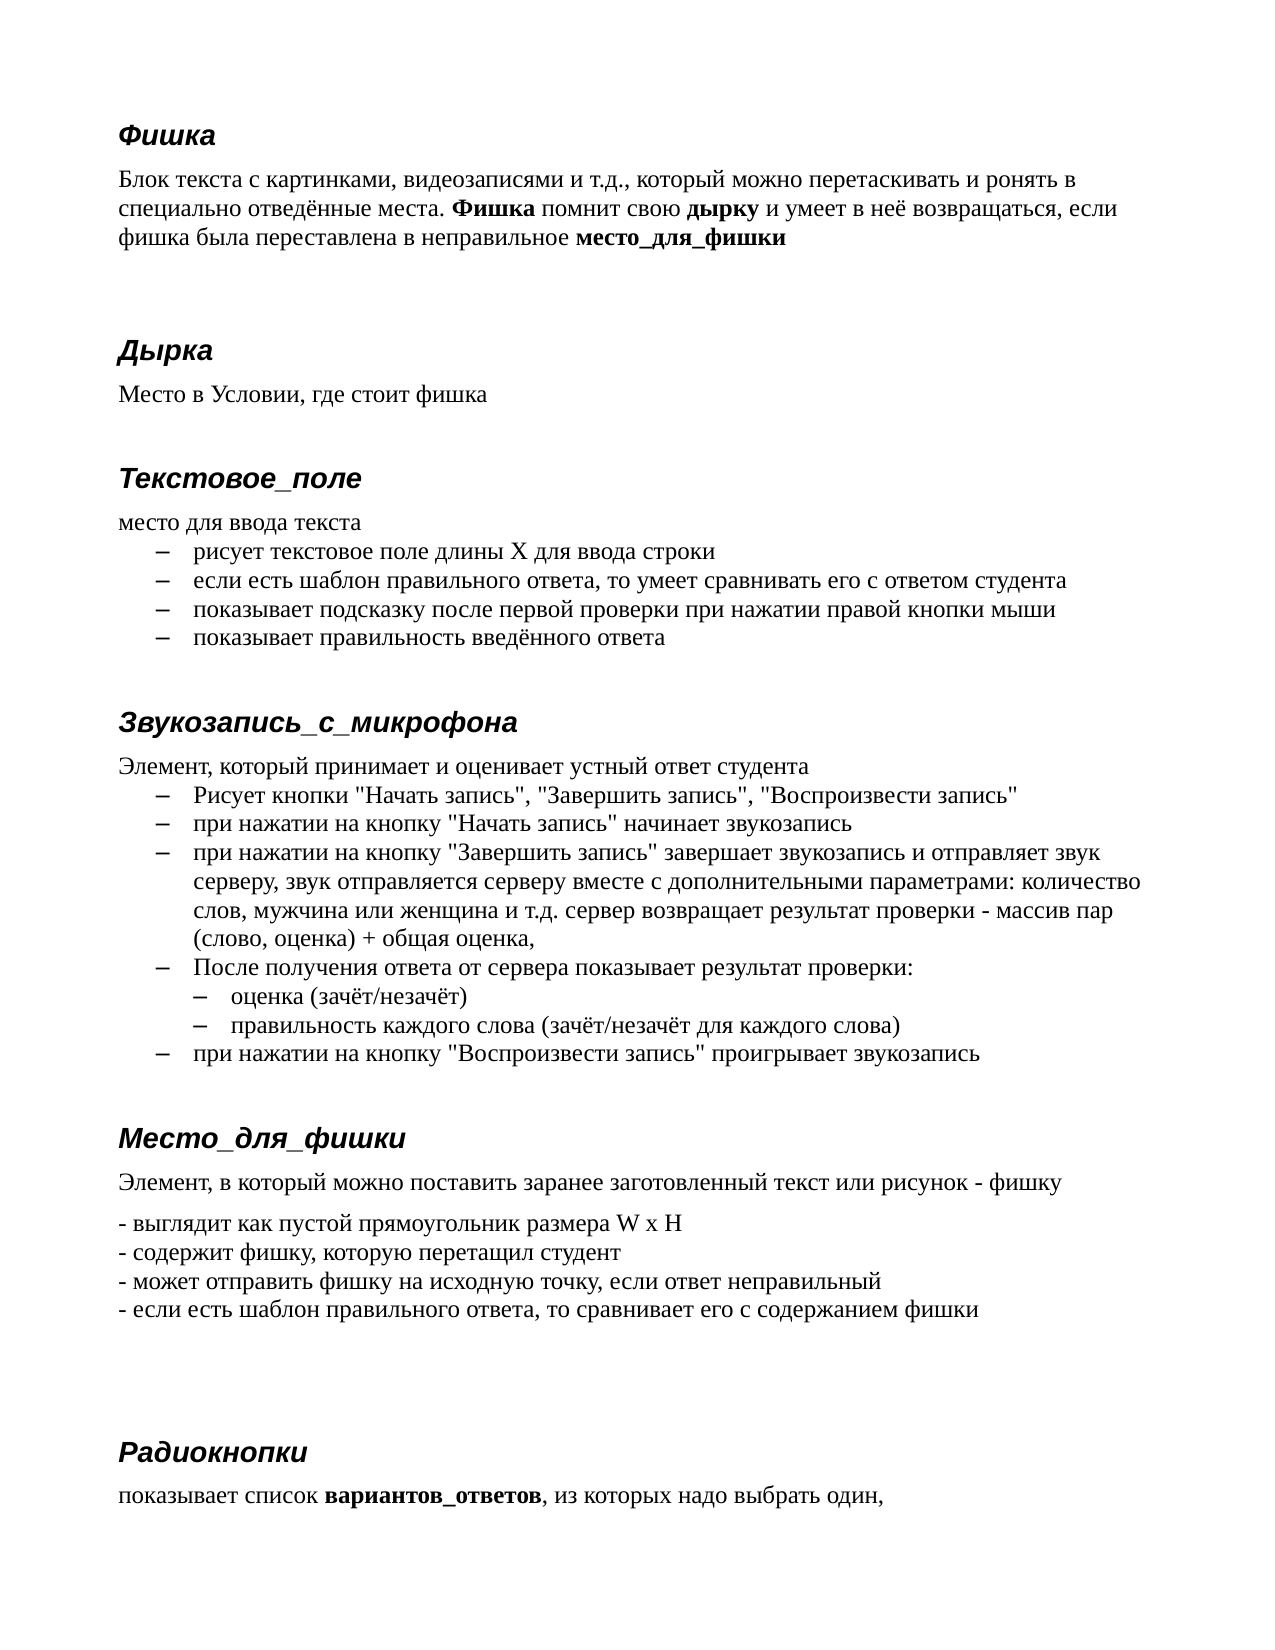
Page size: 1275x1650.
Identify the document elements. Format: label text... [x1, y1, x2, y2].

subtitle Место_для_фишки [118, 1121, 1157, 1154]
text Элемент, который принимает и оценивает устный ответ студента [118, 751, 1157, 780]
list при нажатии на кнопку "Завершить запись" завершает звукозапись и отправляет звук серверу, звук отправляется серверу вместе с дополнительными параметрами: количество слов, мужчина или женщина и т.д. сервер возвращает результат проверки - массив пар (слово, оценка) + общая оценка, [156, 837, 1157, 952]
list если есть шаблон правильного ответа, то умеет сравнивать его с ответом студента [156, 565, 1157, 594]
text место для ввода текста [118, 507, 1157, 536]
list оценка (зачёт/незачёт) [193, 981, 1157, 1010]
list при нажатии на кнопку "Воспроизвести запись" проигрывает звукозапись [156, 1038, 1157, 1067]
text показывает список вариантов_ответов, из которых надо выбрать один, [118, 1481, 1157, 1509]
text - если есть шаблон правильного ответа, то сравнивает его с содержанием фишки [118, 1294, 1157, 1323]
text Элемент, в который можно поставить заранее заготовленный текст или рисунок - фишку [118, 1167, 1157, 1196]
list рисует текстовое поле длины X для ввода строки [156, 536, 1157, 565]
subtitle Звукозапись_с_микрофона [118, 705, 1157, 738]
text Место в Условии, где стоит фишка [118, 379, 1157, 408]
text - может отправить фишку на исходную точку, если ответ неправильный [118, 1266, 1157, 1294]
list Рисует кнопки "Начать запись", "Завершить запись", "Воспроизвести запись" [156, 780, 1157, 808]
text - выглядит как пустой прямоугольник размера W х H [118, 1208, 1157, 1237]
list показывает правильность введённого ответа [156, 622, 1157, 651]
subtitle Радиокнопки [118, 1434, 1157, 1468]
subtitle Фишка [118, 118, 1157, 152]
list при нажатии на кнопку "Начать запись" начинает звукозапись [156, 808, 1157, 837]
subtitle Дырка [118, 333, 1157, 366]
list После получения ответа от сервера показывает результат проверки: [156, 952, 1157, 981]
text Блок текста с картинками, видеозаписями и т.д., который можно перетаскивать и ронять в специально отведённые места. Фишка помнит свою дырку и умеет в неё возвращаться, если фишка была переставлена в неправильное место_для_фишки [118, 164, 1157, 250]
text - содержит фишку, которую перетащил студент [118, 1237, 1157, 1266]
list правильность каждого слова (зачёт/незачёт для каждого слова) [193, 1010, 1157, 1038]
list показывает подсказку после первой проверки при нажатии правой кнопки мыши [156, 594, 1157, 622]
subtitle Текстовое_поле [118, 461, 1157, 495]
